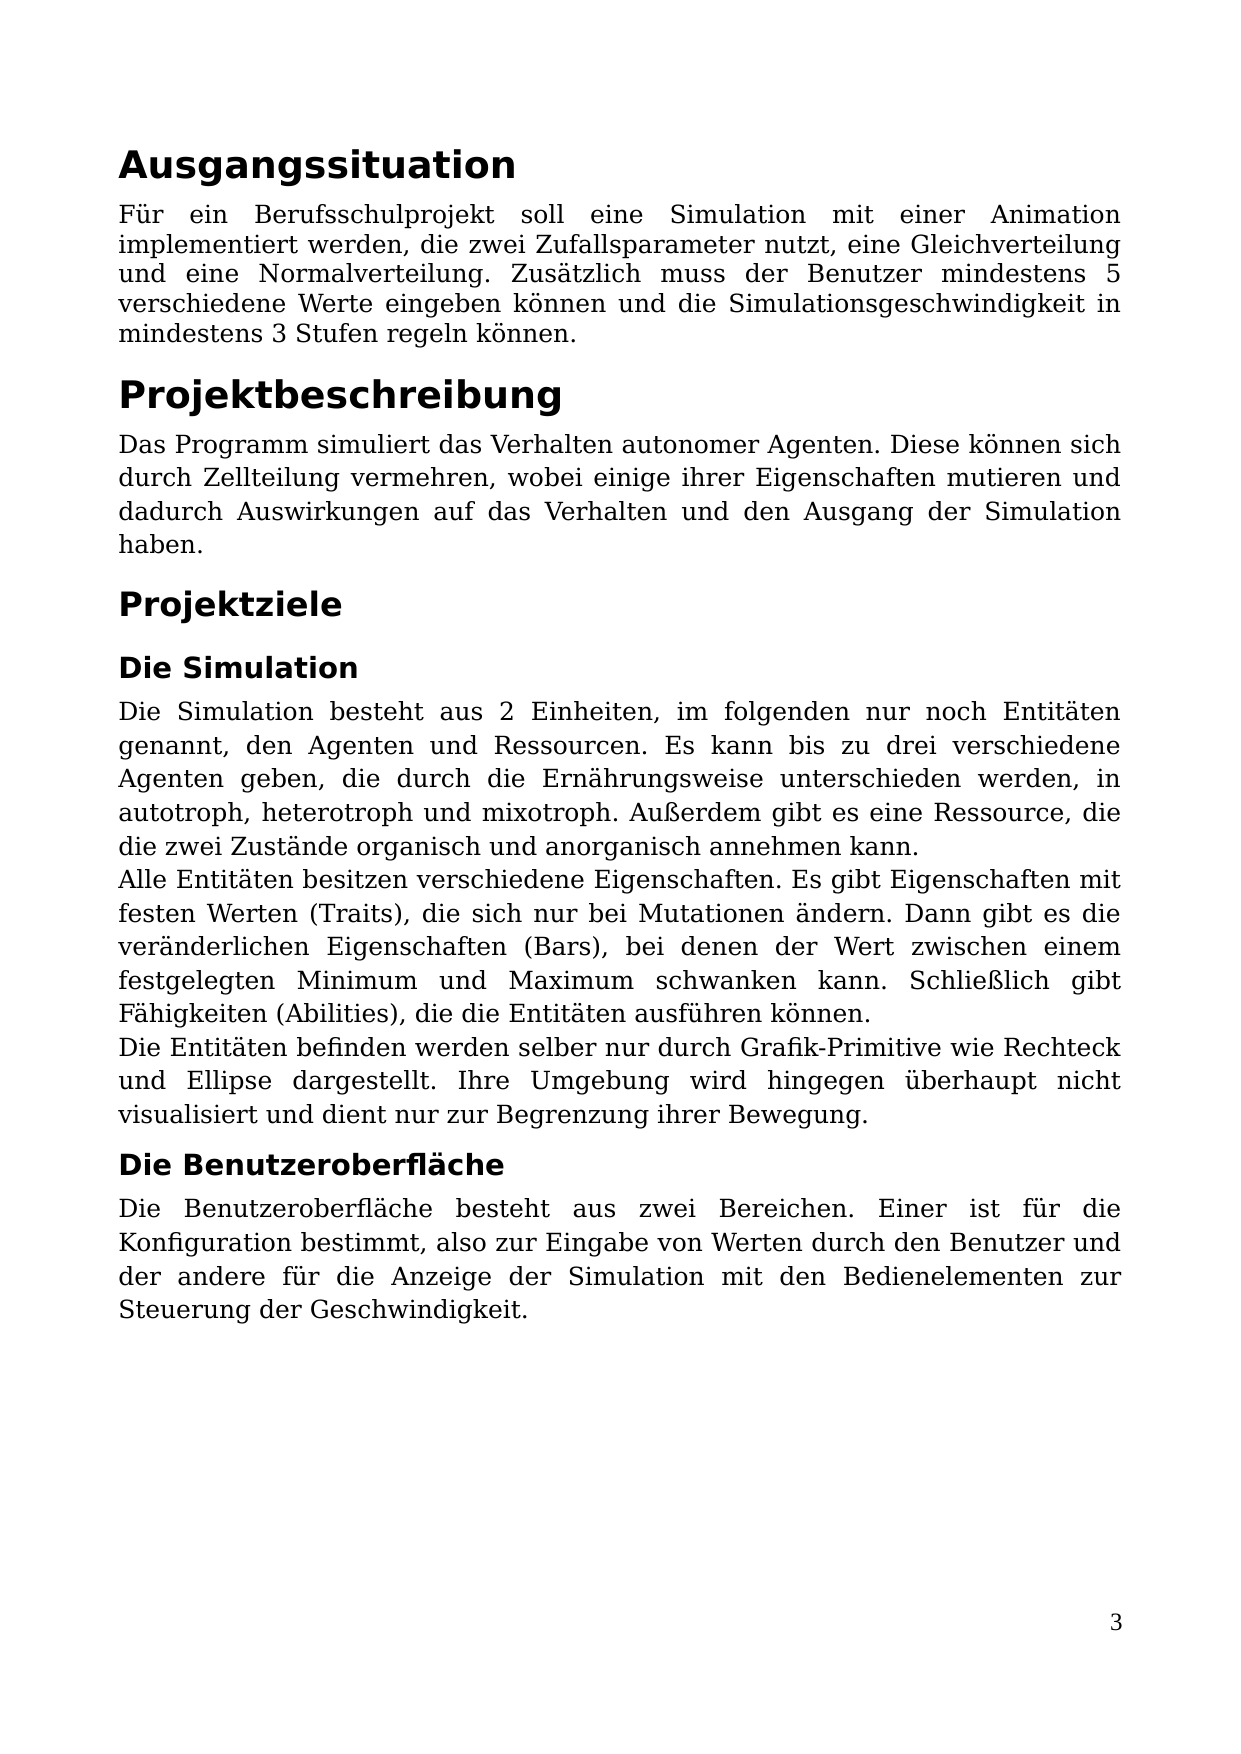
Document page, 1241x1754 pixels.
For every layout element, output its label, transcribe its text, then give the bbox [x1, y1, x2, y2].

text Alle Entitäten besitzen verschiedene Eigenschaften. Es gibt Eigenschaften mit festen Werten (Traits), die sich nur bei Mutationen ändern. Dann gibt es die veränderlichen Eigenschaften (Bars), bei denen der Wert zwischen einem festgelegten Minimum und Maximum schwanken kann. Schließlich gibt Fähigkeiten (Abilities), die die Entitäten ausführen können. [118, 865, 1122, 1028]
text Für ein Berufsschulprojekt soll eine Simulation mit einer Animation implementiert werden, die zwei Zufallsparameter nutzt, eine Gleichverteilung und eine Normalverteilung. Zusätzlich muss der Benutzer mindestens 5 verschiedene Werte eingeben können und die Simulationsgeschwindigkeit in mindestens 3 Stufen regeln können. [118, 200, 1122, 348]
text Das Programm simuliert das Verhalten autonomer Agenten. Diese können sich durch Zellteilung vermehren, wobei einige ihrer Eigenschaften mutieren und dadurch Auswirkungen auf das Verhalten und den Ausgang der Simulation haben. [118, 430, 1122, 560]
text Die Entitäten befinden werden selber nur durch Grafik-Primitive wie Rechteck und Ellipse dargestellt. Ihre Umgebung wird hingegen überhaupt nicht visualisiert und dient nur zur Begrenzung ihrer Bewegung. [118, 1033, 1122, 1129]
subtitle Ausgangssituation [118, 143, 1122, 187]
subtitle Die Simulation [118, 651, 1122, 685]
subtitle Projektbeschreibung [118, 373, 1122, 417]
text Die Simulation besteht aus 2 Einheiten, im folgenden nur noch Entitäten genannt, den Agenten und Ressourcen. Es kann bis zu drei verschiedene Agenten geben, die durch die Ernährungsweise unterschieden werden, in autotroph, heterotroph und mixotroph. Außerdem gibt es eine Ressource, die die zwei Zustände organisch und anorganisch annehmen kann. [118, 697, 1122, 861]
subtitle Projektziele [118, 585, 1122, 624]
text Die Benutzeroberfläche besteht aus zwei Bereichen. Einer ist für die Konfiguration bestimmt, also zur Eingabe von Werten durch den Benutzer und der andere für die Anzeige der Simulation mit den Bedienelementen zur Steuerung der Geschwindigkeit. [118, 1194, 1122, 1324]
subtitle Die Benutzeroberfläche [118, 1148, 1122, 1182]
